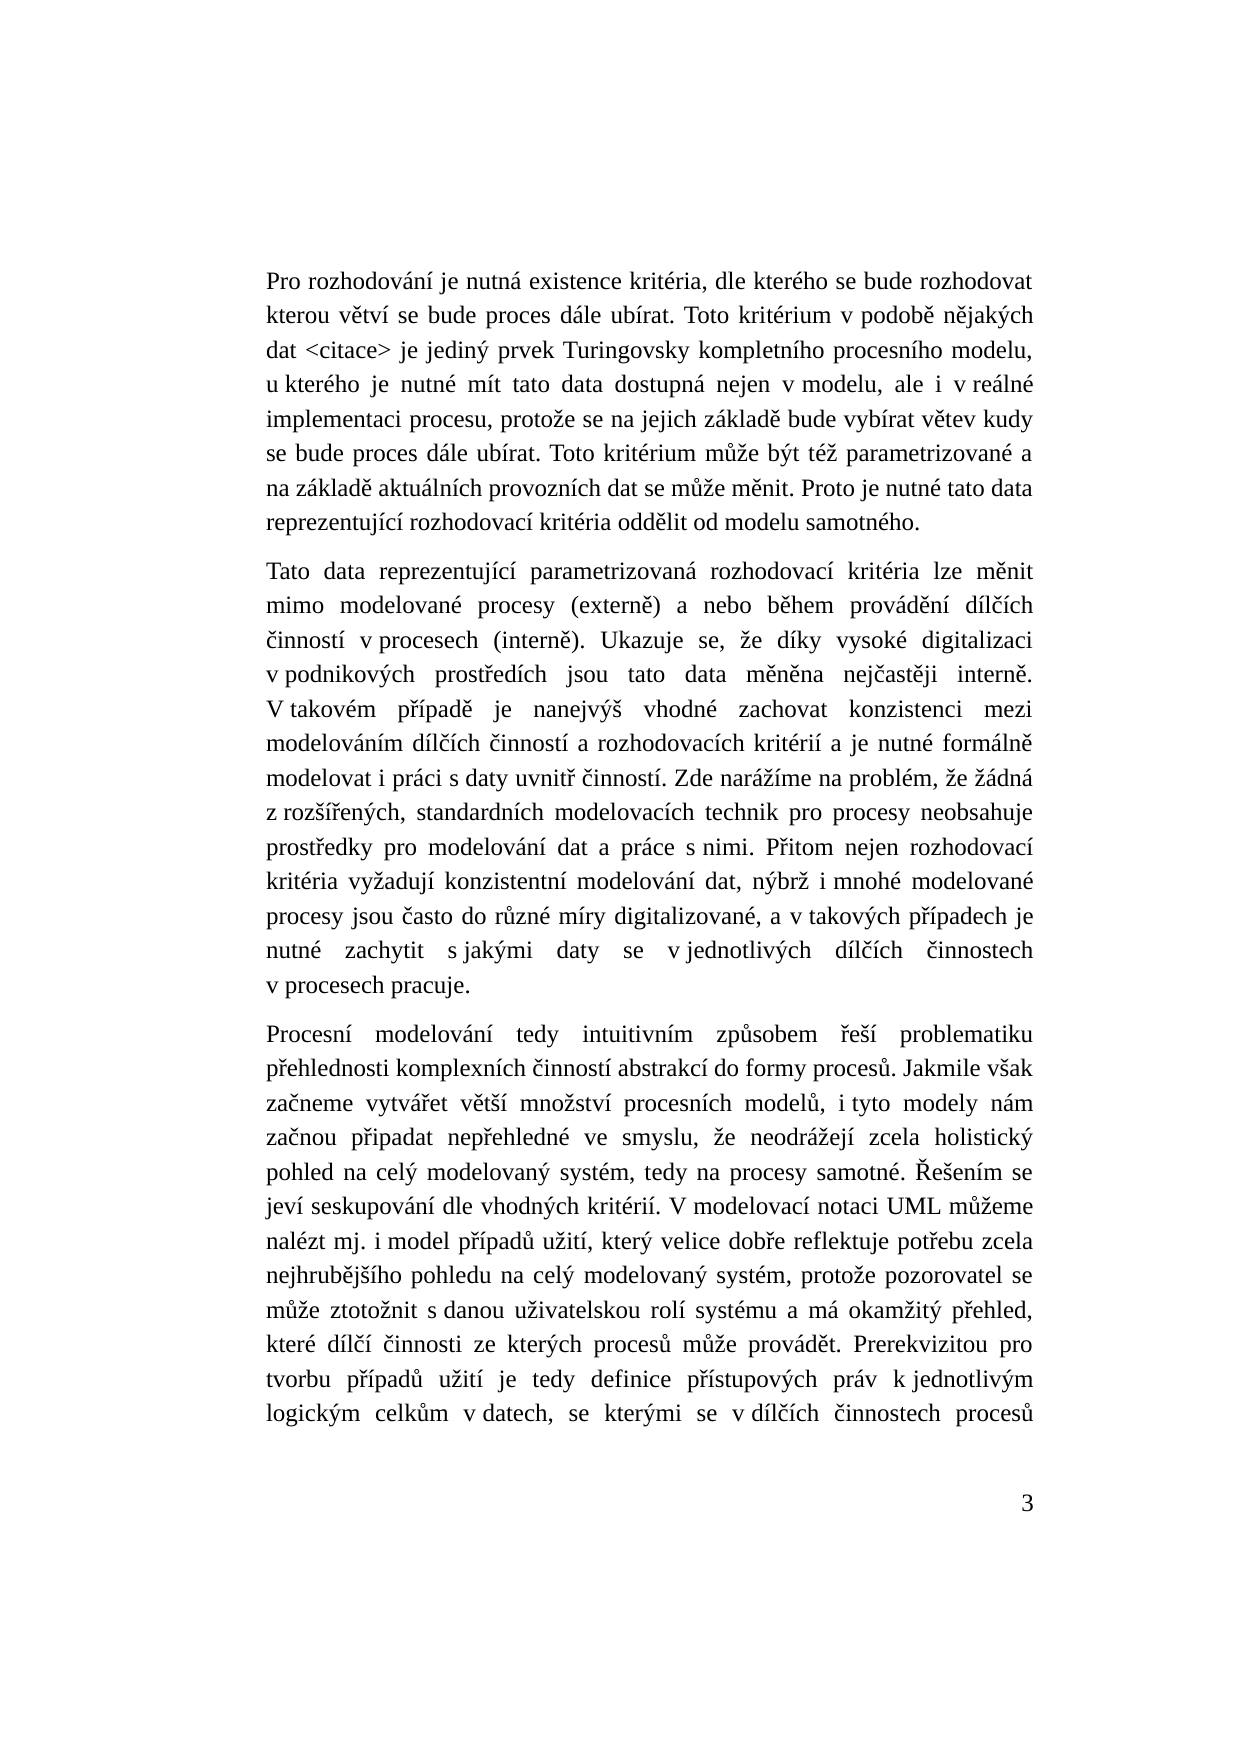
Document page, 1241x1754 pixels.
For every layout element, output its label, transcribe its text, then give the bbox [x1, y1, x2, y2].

subtitle Pro rozhodování je nutná existence kritéria, dle kterého se bude rozhodovat kterou větví se bude proces dále ubírat. Toto kritérium v podobě nějakých dat <citace> je jediný prvek Turingovsky kompletního procesního modelu, u kterého je nutné mít tato data dostupná nejen v modelu, ale i v reálné implementaci procesu, protože se na jejich základě bude vybírat větev kudy se bude proces dále ubírat. Toto kritérium může být též parametrizované a na základě aktuálních provozních dat se může měnit. Proto je nutné tato data reprezentující rozhodovací kritéria oddělit od modelu samotného. [266, 266, 1033, 536]
subtitle Procesní modelování tedy intuitivním způsobem řeší problematiku přehlednosti komplexních činností abstrakcí do formy procesů. Jakmile však začneme vytvářet větší množství procesních modelů, i tyto modely nám začnou připadat nepřehledné ve smyslu, že neodrážejí zcela holistický pohled na celý modelovaný systém, tedy na procesy samotné. Řešením se jeví seskupování dle vhodných kritérií. V modelovací notaci UML můžeme nalézt mj. i model případů užití, který velice dobře reflektuje potřebu zcela nejhrubějšího pohledu na celý modelovaný systém, protože pozorovatel se může ztotožnit s danou uživatelskou rolí systému a má okamžitý přehled, které dílčí činnosti ze kterých procesů může provádět. Prerekvizitou pro tvorbu případů užití je tedy definice přístupových práv k jednotlivým logickým celkům v datech, se kterými se v dílčích činnostech procesů [266, 1019, 1033, 1427]
subtitle Tato data reprezentující parametrizovaná rozhodovací kritéria lze měnit mimo modelované procesy (externě) a nebo během provádění dílčích činností v procesech (interně). Ukazuje se, že díky vysoké digitalizaci v podnikových prostředích jsou tato data měněna nejčastěji interně. V takovém případě je nanejvýš vhodné zachovat konzistenci mezi modelováním dílčích činností a rozhodovacích kritérií a je nutné formálně modelovat i práci s daty uvnitř činností. Zde narážíme na problém, že žádná z rozšířených, standardních modelovacích technik pro procesy neobsahuje prostředky pro modelování dat a práce s nimi. Přitom nejen rozhodovací kritéria vyžadují konzistentní modelování dat, nýbrž i mnohé modelované procesy jsou často do různé míry digitalizované, a v takových případech je nutné zachytit s jakými daty se v jednotlivých dílčích činnostech v procesech pracuje. [266, 556, 1033, 999]
